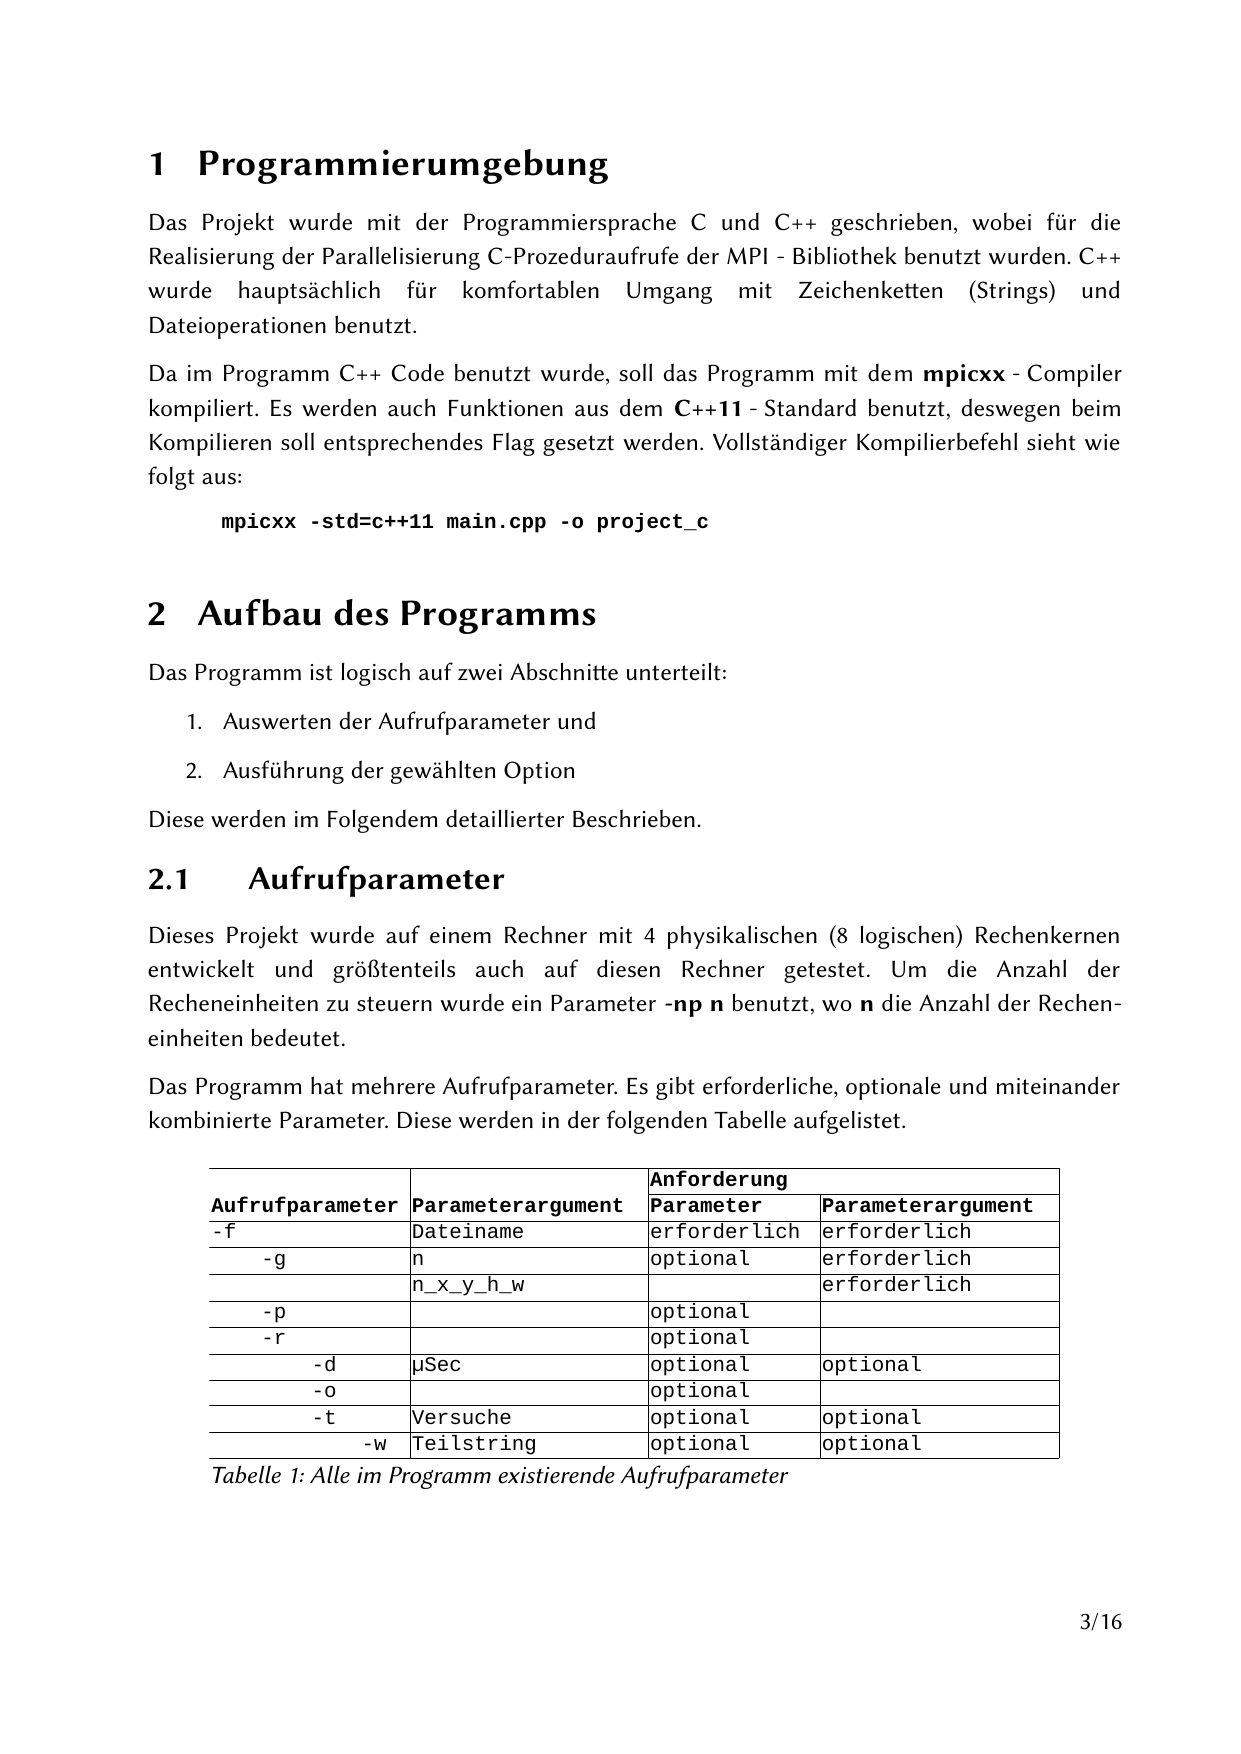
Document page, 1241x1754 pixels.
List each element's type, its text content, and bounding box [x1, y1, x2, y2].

text Tabelle 1: Alle im Programm existierende Aufrufparameter [649, 1248, 820, 1274]
text Tabelle 1: Alle im Programm existierende Aufrufparameter [821, 1355, 1059, 1380]
list Auswerten der Aufrufparameter und [185, 707, 1122, 736]
text Tabelle 1: Alle im Programm existierende Aufrufparameter [411, 1406, 648, 1432]
text Tabelle 1: Alle im Programm existierende Aufrufparameter [209, 1222, 410, 1247]
text Tabelle 1: Alle im Programm existierende Aufrufparameter [209, 1302, 410, 1327]
text Tabelle 1: Alle im Programm existierende Aufrufparameter [649, 1302, 820, 1327]
text Tabelle 1: Alle im Programm existierende Aufrufparameter [411, 1328, 648, 1354]
text Tabelle 1: Alle im Programm existierende Aufrufparameter [649, 1195, 820, 1221]
text Tabelle 1: Alle im Programm existierende Aufrufparameter [649, 1328, 820, 1354]
text Tabelle 1: Alle im Programm existierende Aufrufparameter [209, 1433, 410, 1458]
text Dieses Projekt wurde auf einem Rechner mit 4 physikalischen (8 logischen) Rechenkernen entwickelt und größtenteils auch auf diesen Rechner getestet. Um die Anzahl der Recheneinheiten zu steuern wurde ein Parameter -np n benutzt, wo n die Anzahl der Rechen­einheiten bedeutet. [148, 921, 1122, 1052]
text Da im Programm C++ Code benutzt wurde, soll das Programm mit dem mpicxx - Compiler kompiliert. Es werden auch Funktionen aus dem C++11 - Standard benutzt, deswegen beim Kompilieren soll entsprechendes Flag gesetzt werden. Vollständiger Kompilierbefehl sieht wie folgt aus: [148, 359, 1122, 490]
text Tabelle 1: Alle im Programm existierende Aufrufparameter [209, 1406, 410, 1432]
text Tabelle 1: Alle im Programm existierende Aufrufparameter [649, 1355, 820, 1380]
text Tabelle 1: Alle im Programm existierende Aufrufparameter [209, 1355, 410, 1380]
text Tabelle 1: Alle im Programm existierende Aufrufparameter [411, 1222, 648, 1247]
text Tabelle 1: Alle im Programm existierende Aufrufparameter [649, 1222, 820, 1247]
text Diese werden im Folgendem detaillierter Beschrieben. [148, 805, 1122, 833]
text Tabelle 1: Alle im Programm existierende Aufrufparameter [821, 1248, 1059, 1274]
text Tabelle 1: Alle im Programm existierende Aufrufparameter [821, 1302, 1059, 1327]
text Tabelle 1: Alle im Programm existierende Aufrufparameter [821, 1406, 1059, 1432]
text Das Programm ist logisch auf zwei Abschnitte unterteilt: [148, 658, 1122, 687]
subtitle Programmierumgebung [148, 142, 1122, 184]
text Tabelle 1: Alle im Programm existierende Aufrufparameter [411, 1355, 648, 1380]
text Tabelle 1: Alle im Programm existierende Aufrufparameter [411, 1302, 648, 1327]
text Tabelle 1: Alle im Programm existierende Aufrufparameter [649, 1275, 820, 1301]
text Tabelle 1: Alle im Programm existierende Aufrufparameter [649, 1381, 820, 1405]
text Tabelle 1: Alle im Programm existierende Aufrufparameter [411, 1169, 648, 1221]
list Ausführung der gewählten Option [185, 756, 1122, 784]
text Tabelle 1: Alle im Programm existierende Aufrufparameter [209, 1275, 410, 1301]
text Tabelle 1: Alle im Programm existierende Aufrufparameter [411, 1433, 648, 1458]
text Tabelle 1: Alle im Programm existierende Aufrufparameter [411, 1381, 648, 1405]
text Tabelle 1: Alle im Programm existierende Aufrufparameter [821, 1275, 1059, 1301]
text Tabelle 1: Alle im Programm existierende Aufrufparameter [649, 1433, 820, 1458]
text Tabelle 1: Alle im Programm existierende Aufrufparameter [821, 1433, 1059, 1458]
text Tabelle 1: Alle im Programm existierende Aufrufparameter [821, 1328, 1059, 1354]
text Das Projekt wurde mit der Programmiersprache C und C++ geschrieben, wobei für die Realisierung der Parallelisierung C-Prozeduraufrufe der MPI - Bibliothek benutzt wurden. C++ wurde hauptsächlich für komfortablen Umgang mit Zeichenketten (Strings) und Dateioperationen benutzt. [148, 208, 1122, 339]
subtitle Aufbau des Programms [148, 592, 1122, 635]
text Tabelle 1: Alle im Programm existierende Aufrufparameter [649, 1169, 1059, 1194]
text Tabelle 1: Alle im Programm existierende Aufrufparameter [649, 1406, 820, 1432]
text Tabelle 1: Alle im Programm existierende Aufrufparameter [209, 1459, 1060, 1490]
text Tabelle 1: Alle im Programm existierende Aufrufparameter [209, 1169, 410, 1221]
text Das Programm hat mehrere Aufrufparameter. Es gibt erforderliche, optionale und miteinander kombinierte Parameter. Diese werden in der folgenden Tabelle aufgelistet. [148, 1072, 1122, 1135]
subtitle Aufrufparameter [148, 859, 1122, 897]
text Tabelle 1: Alle im Programm existierende Aufrufparameter [821, 1195, 1059, 1221]
text Tabelle 1: Alle im Programm existierende Aufrufparameter [411, 1275, 648, 1301]
text Tabelle 1: Alle im Programm existierende Aufrufparameter [209, 1381, 410, 1405]
text Tabelle 1: Alle im Programm existierende Aufrufparameter [821, 1222, 1059, 1247]
text Tabelle 1: Alle im Programm existierende Aufrufparameter [821, 1381, 1059, 1405]
text Tabelle 1: Alle im Programm existierende Aufrufparameter [209, 1328, 410, 1354]
text mpicxx -std=c++11 main.cpp -o project_c [221, 511, 1122, 534]
text Tabelle 1: Alle im Programm existierende Aufrufparameter [411, 1248, 648, 1274]
text Tabelle 1: Alle im Programm existierende Aufrufparameter [209, 1248, 410, 1274]
